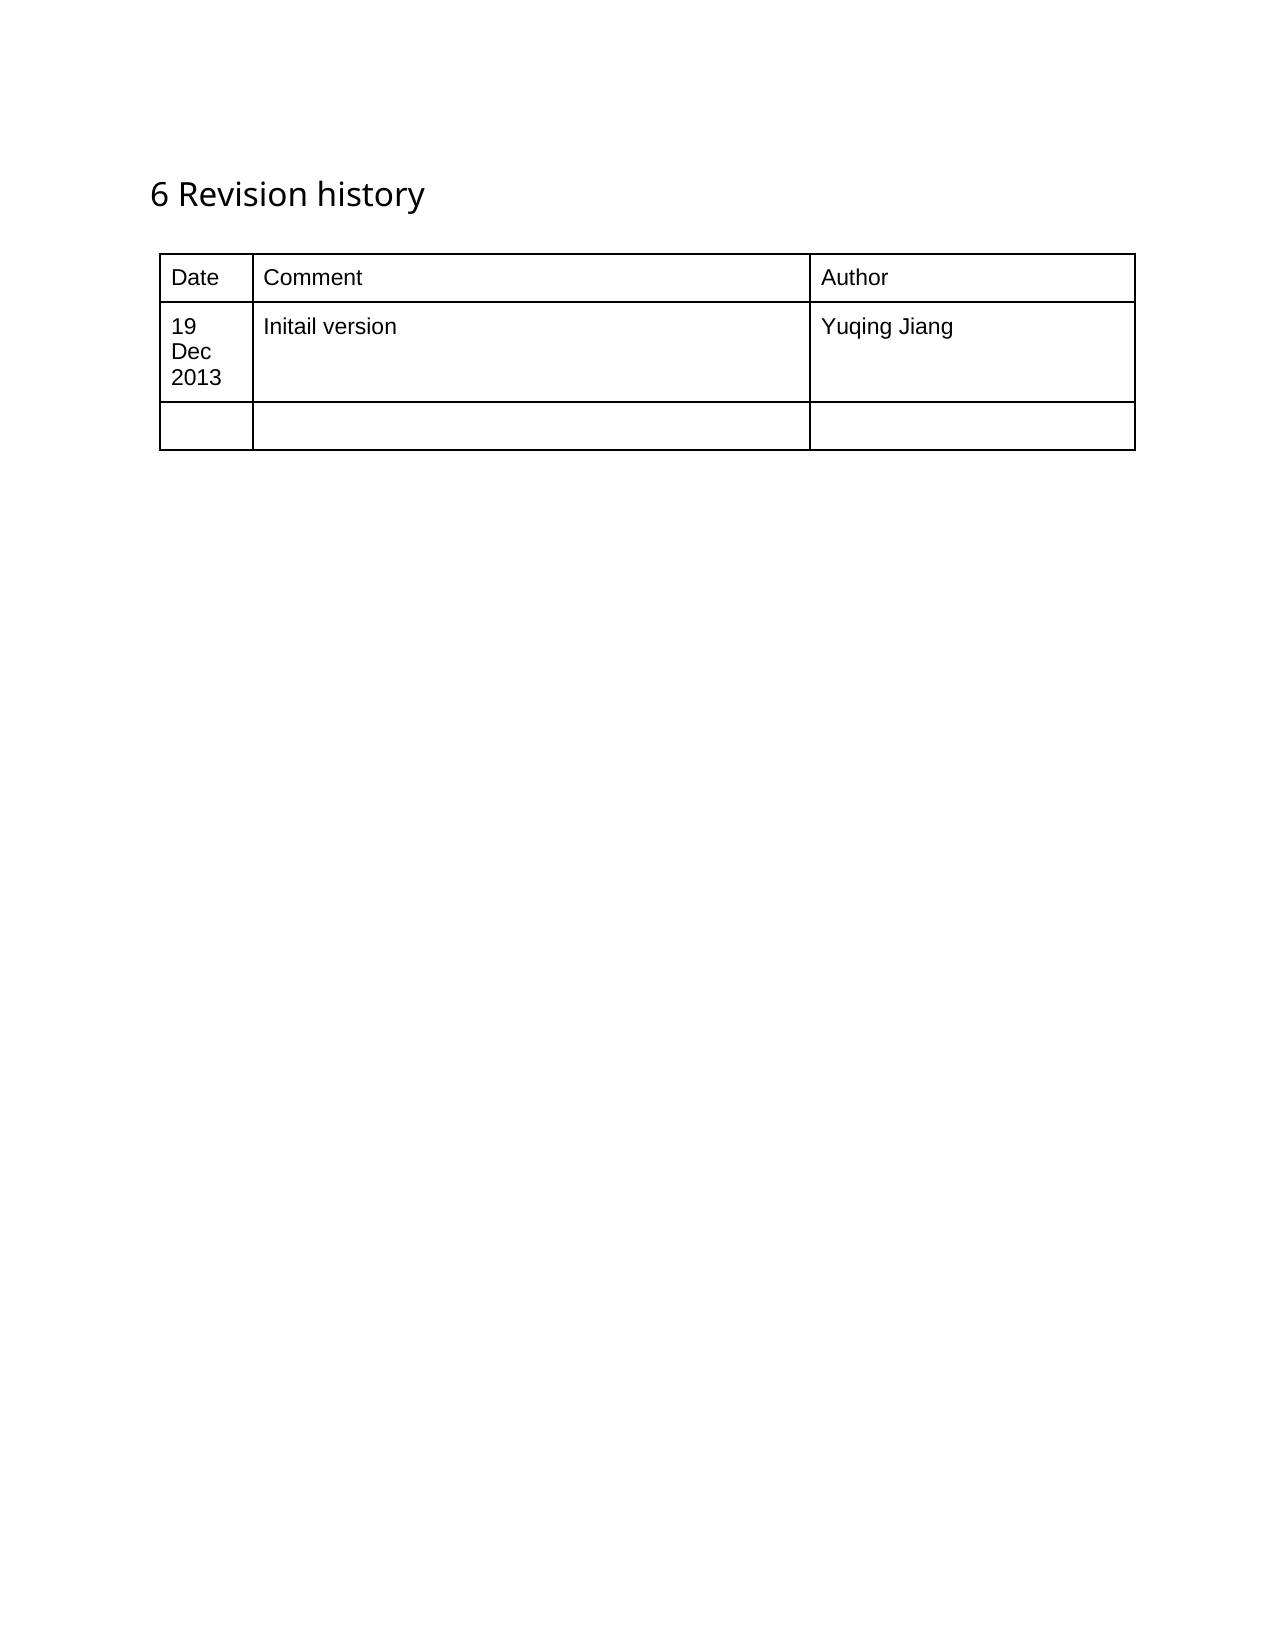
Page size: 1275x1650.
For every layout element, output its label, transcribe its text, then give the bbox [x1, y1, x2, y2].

table_header Author [811, 255, 1134, 301]
table_cell [161, 403, 252, 449]
table_cell Yuqing Jiang [811, 303, 1134, 401]
table_cell [811, 403, 1134, 449]
table_header Comment [254, 255, 809, 301]
table_header Date [161, 255, 252, 301]
table_cell Initail version [254, 303, 809, 401]
table_cell 19 Dec 2013 [161, 303, 252, 401]
table_cell [254, 403, 809, 449]
subtitle 6 Revision history [150, 171, 1125, 216]
